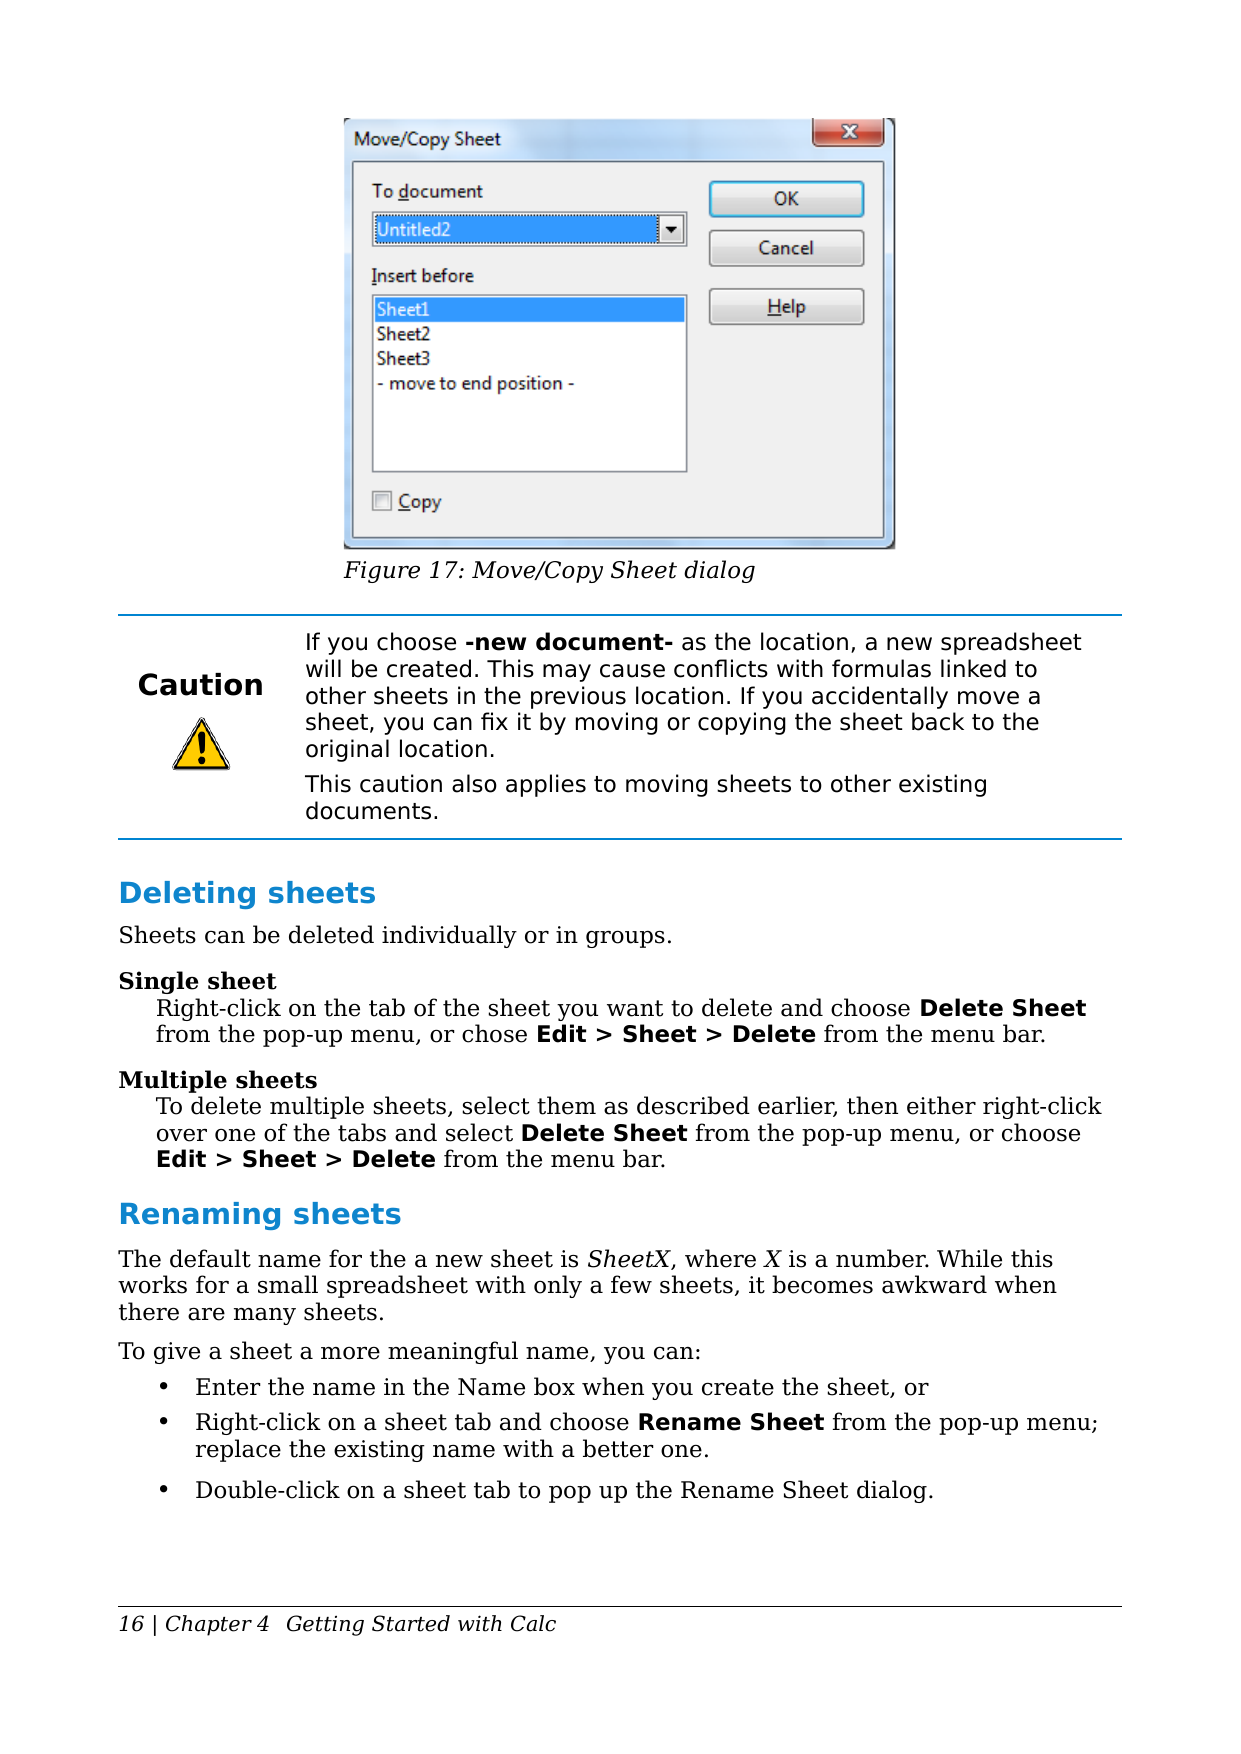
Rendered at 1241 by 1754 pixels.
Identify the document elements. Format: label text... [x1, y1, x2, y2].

list Double-click on a sheet tab to pop up the Rename Sheet dialog. [156, 1475, 1122, 1504]
text Sheets can be deleted individually or in groups. [118, 923, 1122, 949]
text The default name for the a new sheet is SheetX, where X is a number. While this works for a small spreadsheet with only a few sheets, it becomes awkward when there are many sheets. [118, 1244, 1122, 1326]
list Enter the name in the Name box when you create the sheet, or [156, 1372, 1122, 1401]
text Single sheet [118, 968, 1122, 995]
list Right-click on a sheet tab and choose Rename Sheet from the pop-up menu; replace the existing name with a better one. [156, 1407, 1122, 1463]
picture [168, 714, 233, 774]
text Right-click on the tab of the sheet you want to delete and choose Delete Sheet from the pop‑up menu, or chose Edit > Sheet > Delete from the menu bar. [156, 995, 1122, 1048]
table_header If you choose -new document- as the location, a new spreadsheet will be created. This may cause conflicts with formulas linked to other sheets in the previous location. If you accidentally move a sheet, you can fix it by moving or copying the sheet back to the original location. This caution also applies to moving sheets to other existing documents. [283, 616, 1122, 837]
text To delete multiple sheets, select them as described earlier, then either right-click over one of the tabs and select Delete Sheet from the pop-up menu, or choose Edit > Sheet > Delete from the menu bar. [156, 1093, 1122, 1173]
subtitle Renaming sheets [118, 1198, 1122, 1232]
text Multiple sheets [118, 1066, 1122, 1093]
text Figure 17: Move/Copy Sheet dialog [344, 557, 896, 584]
picture [343, 118, 897, 551]
list To give a sheet a more meaningful name, you can: [118, 1338, 1122, 1365]
table_header Caution [118, 616, 283, 837]
subtitle Deleting sheets [118, 876, 1122, 910]
